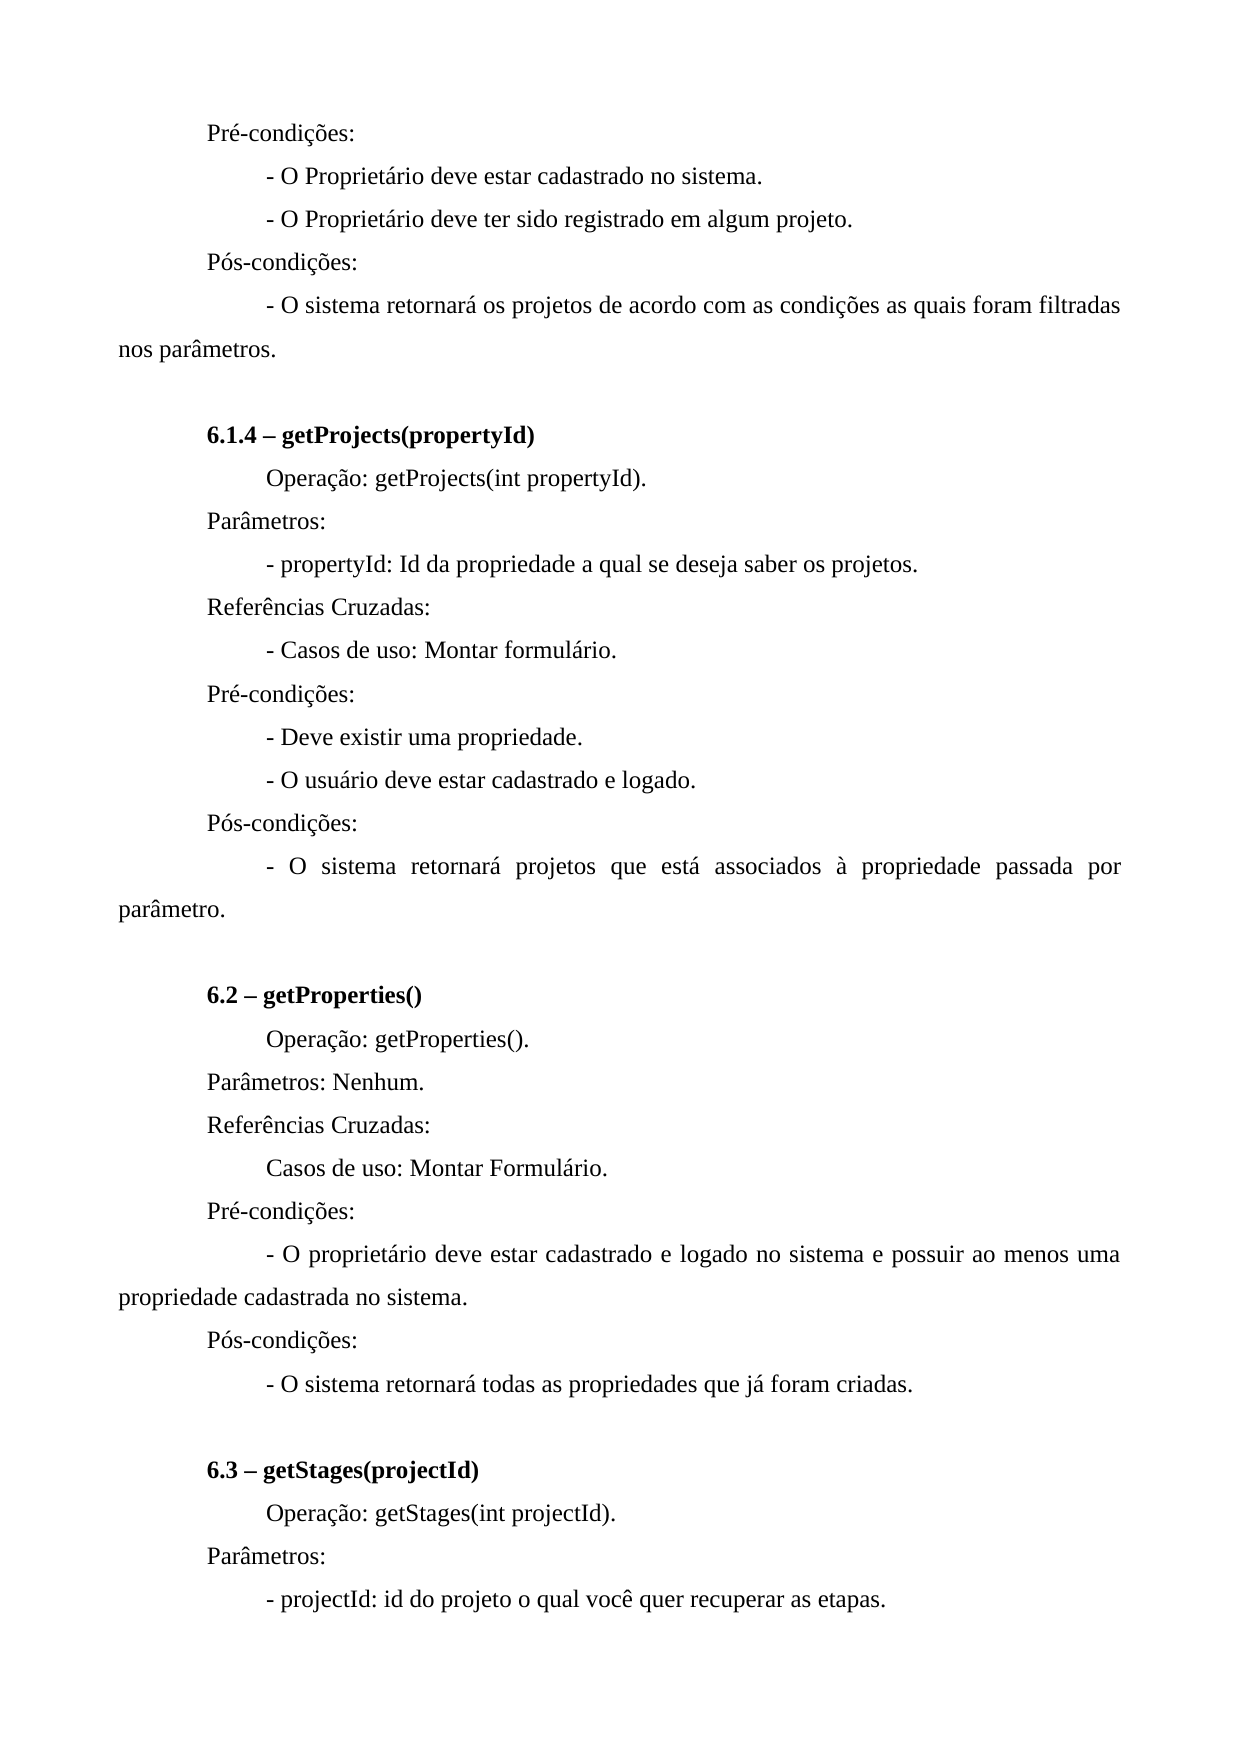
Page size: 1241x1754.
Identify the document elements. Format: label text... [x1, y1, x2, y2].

list Casos de uso: Montar Formulário. [118, 1153, 1122, 1182]
list - O sistema retornará todas as propriedades que já foram criadas. [118, 1369, 1122, 1397]
list - O usuário deve estar cadastrado e logado. [118, 765, 1122, 794]
list - O proprietário deve estar cadastrado e logado no sistema e possuir ao menos uma propriedade cadastrada no sistema. [118, 1239, 1122, 1311]
list Parâmetros: [118, 1541, 1122, 1570]
list Referências Cruzadas: [118, 1110, 1122, 1139]
list - O sistema retornará os projetos de acordo com as condições as quais foram filtradas nos parâmetros. [118, 291, 1122, 362]
list 6.3 – getStages(projectId) [118, 1455, 1122, 1484]
list - O Proprietário deve estar cadastrado no sistema. [118, 161, 1122, 190]
list 6.1.4 – getProjects(propertyId) [118, 420, 1122, 449]
list - O Proprietário deve ter sido registrado em algum projeto. [118, 204, 1122, 233]
list Pré-condições: [118, 679, 1122, 707]
list Pós-condições: [118, 247, 1122, 276]
list - O sistema retornará projetos que está associados à propriedade passada por parâmetro. [118, 851, 1122, 923]
list Referências Cruzadas: [118, 592, 1122, 621]
list Operação: getProperties(). [118, 1024, 1122, 1052]
list - projectId: id do projeto o qual você quer recuperar as etapas. [118, 1584, 1122, 1613]
list Pré-condições: [118, 118, 1122, 147]
list - Casos de uso: Montar formulário. [118, 636, 1122, 664]
list 6.2 – getProperties() [118, 981, 1122, 1009]
list Operação: getStages(int projectId). [118, 1498, 1122, 1527]
list - Deve existir uma propriedade. [118, 722, 1122, 751]
list Operação: getProjects(int propertyId). [118, 463, 1122, 492]
list - propertyId: Id da propriedade a qual se deseja saber os projetos. [118, 549, 1122, 578]
list Parâmetros: Nenhum. [118, 1067, 1122, 1096]
list Parâmetros: [118, 506, 1122, 535]
list Pós-condições: [118, 1326, 1122, 1354]
list Pré-condições: [118, 1196, 1122, 1225]
list Pós-condições: [118, 808, 1122, 837]
